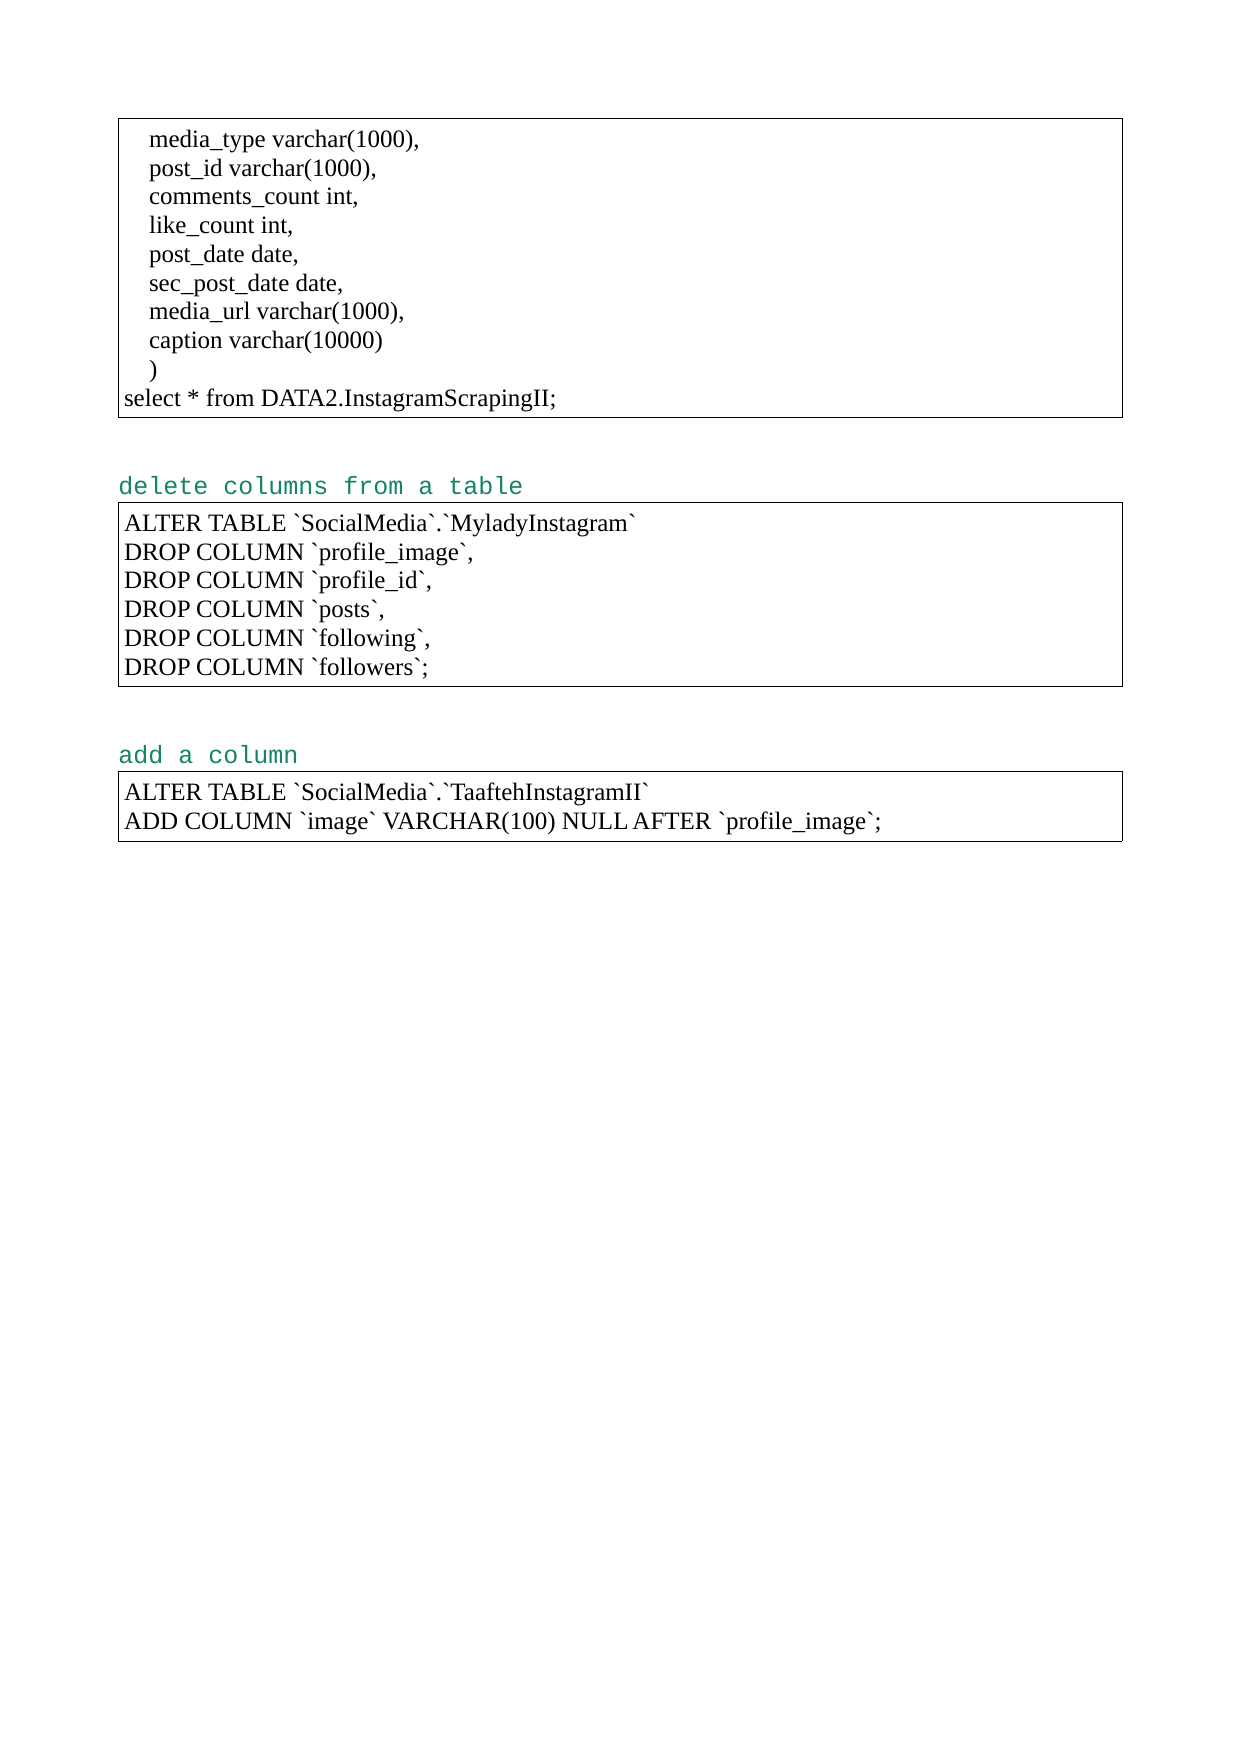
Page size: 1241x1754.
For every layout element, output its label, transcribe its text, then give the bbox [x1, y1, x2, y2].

table_header media_type varchar(1000), post_id varchar(1000), comments_count int, like_count int, post_date date, sec_post_date date, media_url varchar(1000), caption varchar(10000) ) select * from DATA2.InstagramScrapingII; [119, 119, 1122, 417]
table_header ALTER TABLE `SocialMedia`.`TaaftehInstagramII` ADD COLUMN `image` VARCHAR(100) NULL AFTER `profile_image`; [119, 772, 1122, 841]
table_header ALTER TABLE `SocialMedia`.`MyladyInstagram` DROP COLUMN `profile_image`, DROP COLUMN `profile_id`, DROP COLUMN `posts`, DROP COLUMN `following`, DROP COLUMN `followers`; [119, 503, 1122, 686]
text add a column [118, 743, 1122, 771]
text delete columns from a table [118, 474, 1122, 502]
